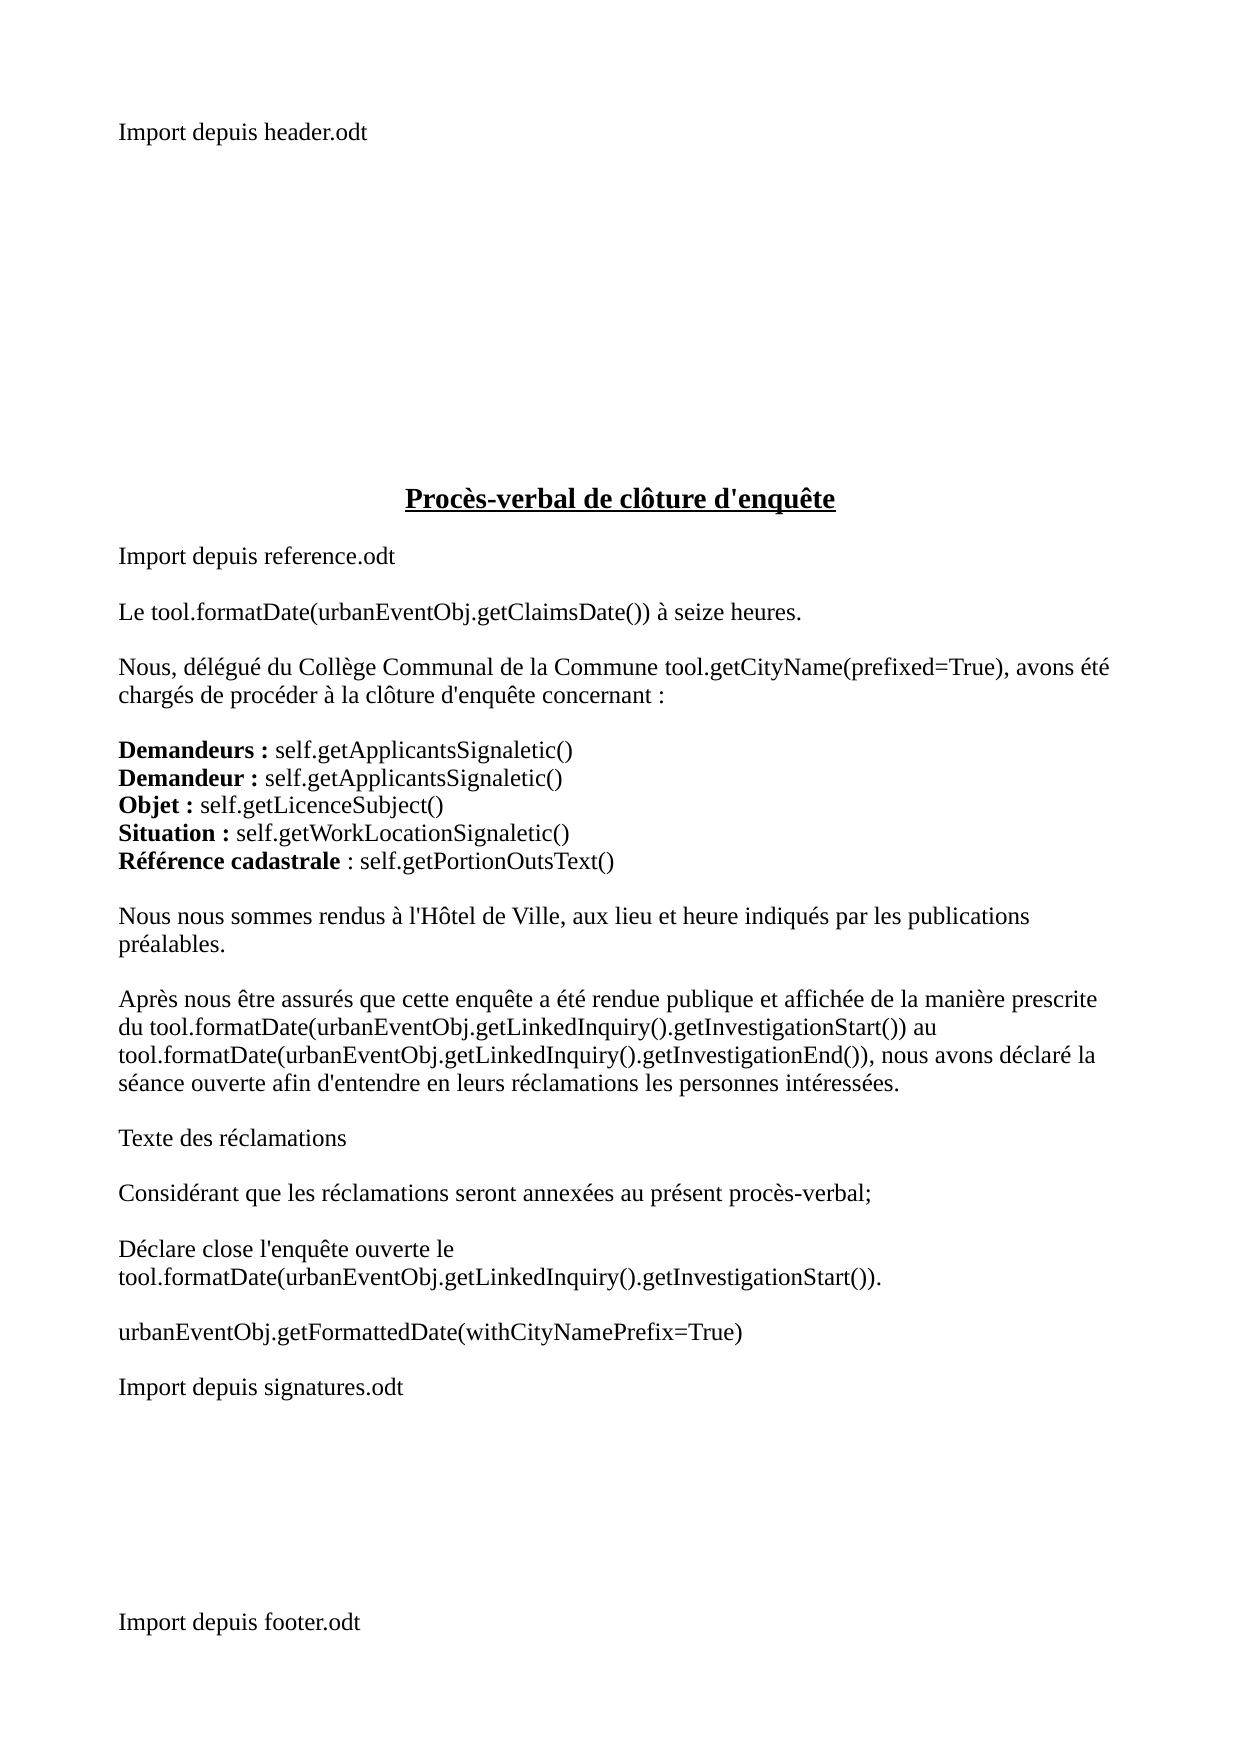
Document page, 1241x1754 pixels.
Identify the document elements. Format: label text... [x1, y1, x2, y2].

text Import depuis header.odt [118, 118, 539, 146]
text Situation : self.getWorkLocationSignaletic() [118, 819, 1122, 847]
text Considérant que les réclamations seront annexées au présent procès-verbal; [118, 1179, 1122, 1207]
text Référence cadastrale : self.getPortionOutsText() [118, 847, 1122, 875]
text Nous nous sommes rendus à l'Hôtel de Ville, aux lieu et heure indiqués par les publications préalables. [118, 902, 1122, 958]
text Déclare close l'enquête ouverte le tool.formatDate(urbanEventObj.getLinkedInquiry().getInvestigationStart()). [118, 1235, 1122, 1290]
text Demandeur : self.getApplicantsSignaletic() [118, 764, 1122, 792]
text Après nous être assurés que cette enquête a été rendue publique et affichée de la manière prescrite du tool.formatDate(urbanEventObj.getLinkedInquiry().getInvestigationStart()) au tool.formatDate(urbanEventObj.getLinkedInquiry().getInvestigationEnd()), nous avons déclaré la séance ouverte afin d'entendre en leurs réclamations les personnes intéressées. [118, 986, 1122, 1096]
text Demandeurs : self.getApplicantsSignaletic() [118, 736, 1122, 764]
text Texte des réclamations [118, 1124, 1122, 1152]
title Procès-verbal de clôture d'enquête [118, 482, 1122, 514]
text Le tool.formatDate(urbanEventObj.getClaimsDate()) à seize heures. [118, 598, 1122, 625]
text Import depuis signatures.odt [118, 1373, 1122, 1401]
text urbanEventObj.getFormattedDate(withCityNamePrefix=True) [118, 1318, 1122, 1346]
text Import depuis reference.odt [118, 542, 1122, 570]
text Nous, délégué du Collège Communal de la Commune tool.getCityName(prefixed=True), avons été chargés de procéder à la clôture d'enquête concernant : [118, 653, 1122, 708]
text Objet : self.getLicenceSubject() [118, 792, 1122, 819]
